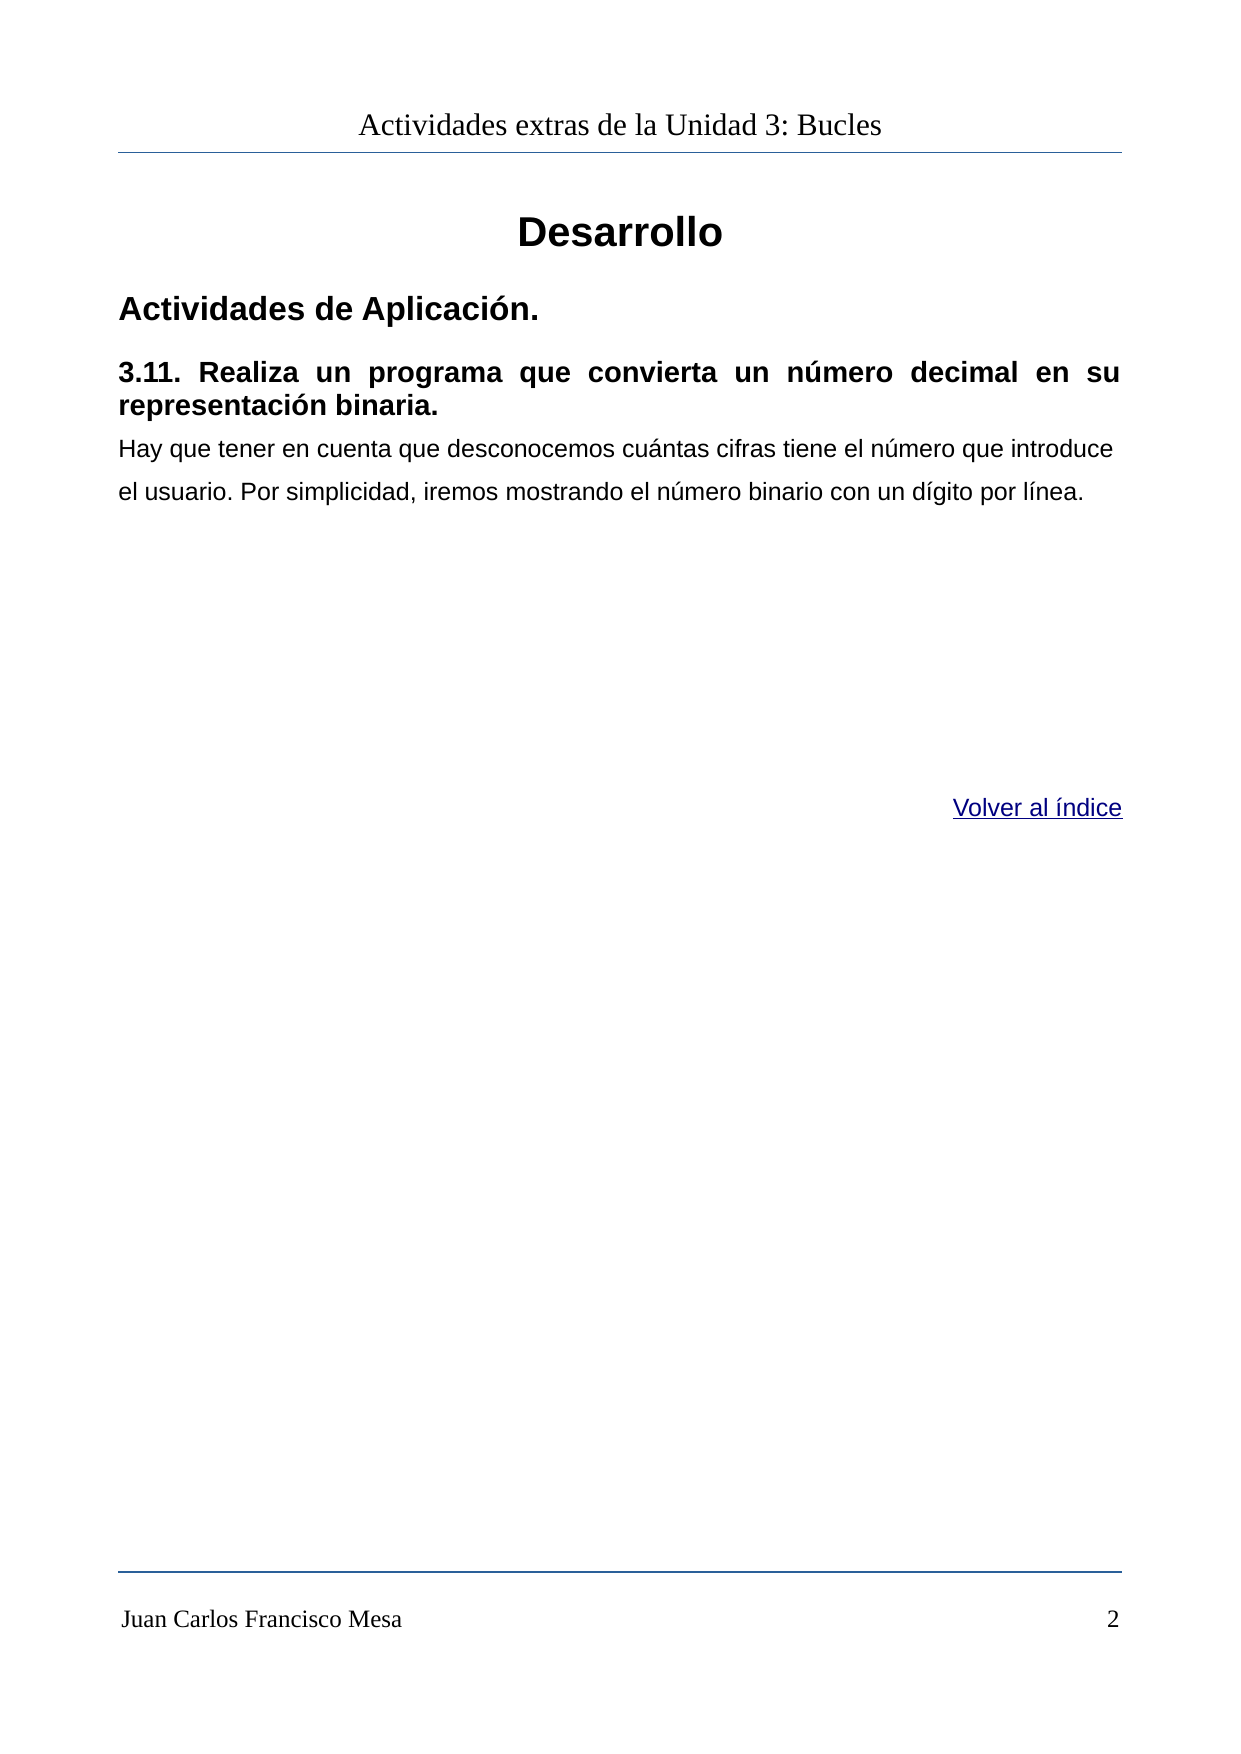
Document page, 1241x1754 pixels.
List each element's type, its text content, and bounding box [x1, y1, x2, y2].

subtitle Desarrollo [118, 208, 1122, 256]
text Hay que tener en cuenta que desconocemos cuántas cifras tiene el número que introduce el usuario. Por simplicidad, iremos mostrando el número binario con un dígito por línea. [118, 434, 1122, 506]
text Volver al índice [118, 793, 1122, 822]
subtitle Actividades de Aplicación. [118, 289, 1122, 327]
subtitle 3.11. Realiza un programa que convierta un número decimal en su representación binaria. [118, 354, 1122, 422]
